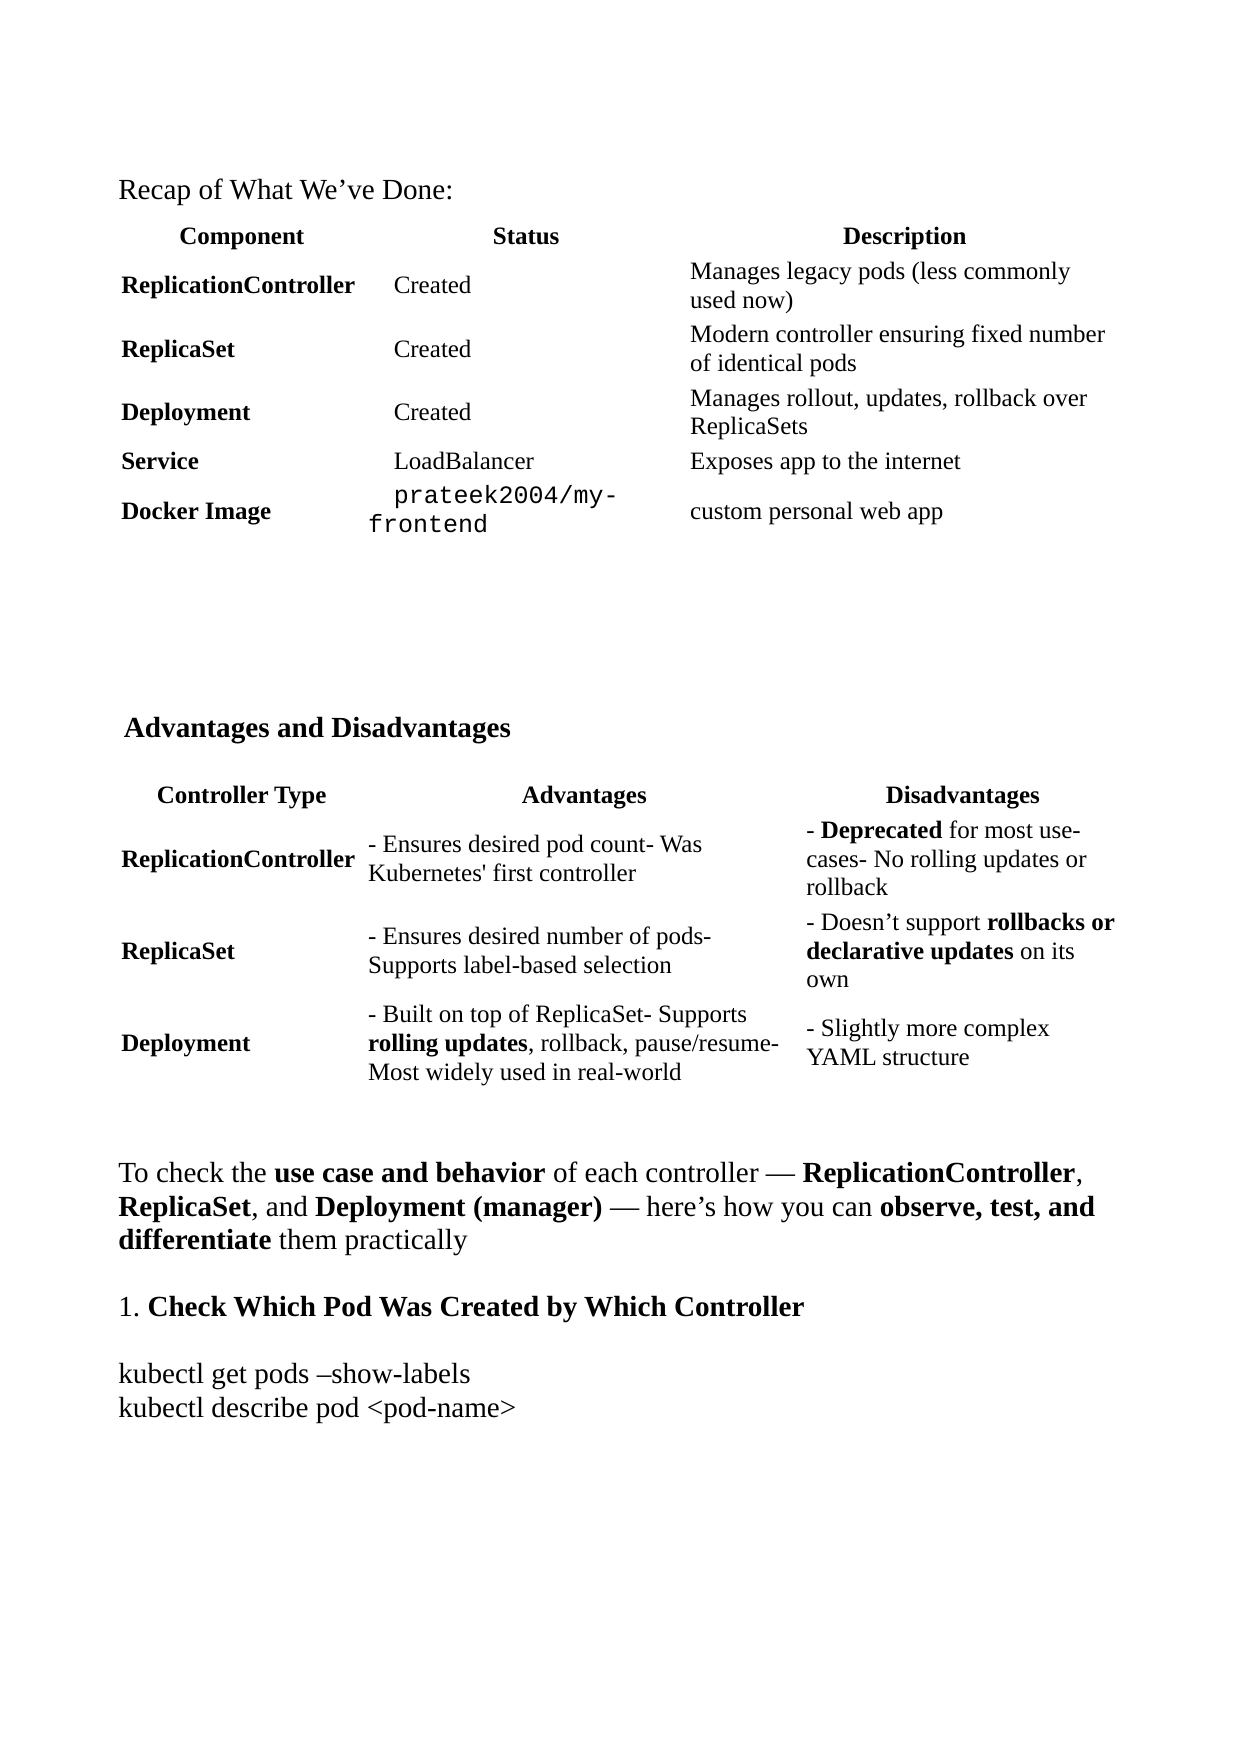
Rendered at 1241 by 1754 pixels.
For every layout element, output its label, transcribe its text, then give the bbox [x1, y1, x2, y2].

text Advantages and Disadvantages [118, 710, 1122, 744]
table_cell - Doesn’t support rollbacks or declarative updates on its own [803, 904, 1122, 996]
table_header Controller Type [118, 778, 365, 812]
table_cell Deployment [118, 996, 365, 1088]
table_cell Exposes app to the internet [687, 443, 1122, 478]
table_cell - Deprecated for most use-cases- No rolling updates or rollback [803, 812, 1122, 904]
table_cell - Ensures desired pod count- Was Kubernetes' first controller [365, 812, 803, 904]
table_cell Manages legacy pods (less commonly used now) [687, 253, 1122, 316]
table_header Disadvantages [803, 778, 1122, 812]
table_cell - Ensures desired number of pods- Supports label-based selection [365, 904, 803, 996]
text 1. Check Which Pod Was Created by Which Controller [118, 1289, 1122, 1323]
table_cell Deployment [118, 380, 365, 443]
table_cell Modern controller ensuring fixed number of identical pods [687, 316, 1122, 380]
table_cell ✅ Created [365, 380, 687, 443]
table_header Component [118, 219, 365, 253]
table_cell ✅ Created [365, 316, 687, 380]
table_cell ✅ LoadBalancer [365, 443, 687, 478]
text To check the use case and behavior of each controller — ReplicationController, ReplicaSet, and Deployment (manager) — here’s how you can observe, test, and differentiate them practically [118, 1155, 1122, 1256]
table_cell Manages rollout, updates, rollback over ReplicaSets [687, 380, 1122, 443]
table_cell Service [118, 443, 365, 478]
table_cell ReplicationController [118, 812, 365, 904]
table_header Advantages [365, 778, 803, 812]
table_cell ReplicationController [118, 253, 365, 316]
table_cell ReplicaSet [118, 904, 365, 996]
text kubectl get pods –show-labels [118, 1357, 1122, 1390]
table_cell custom personal web app [687, 478, 1122, 543]
table_cell ✅ prateek2004/my-frontend [365, 478, 687, 543]
table_cell Docker Image [118, 478, 365, 543]
table_header Status [365, 219, 687, 253]
text kubectl describe pod <pod-name> [118, 1390, 1122, 1424]
table_cell - Built on top of ReplicaSet- Supports rolling updates, rollback, pause/resume- Most widely used in real-world [365, 996, 803, 1088]
table_cell ✅ Created [365, 253, 687, 316]
subtitle Recap of What We’ve Done: [118, 172, 1122, 206]
table_cell ReplicaSet [118, 316, 365, 380]
table_cell - Slightly more complex YAML structure [803, 996, 1122, 1088]
table_header Description [687, 219, 1122, 253]
